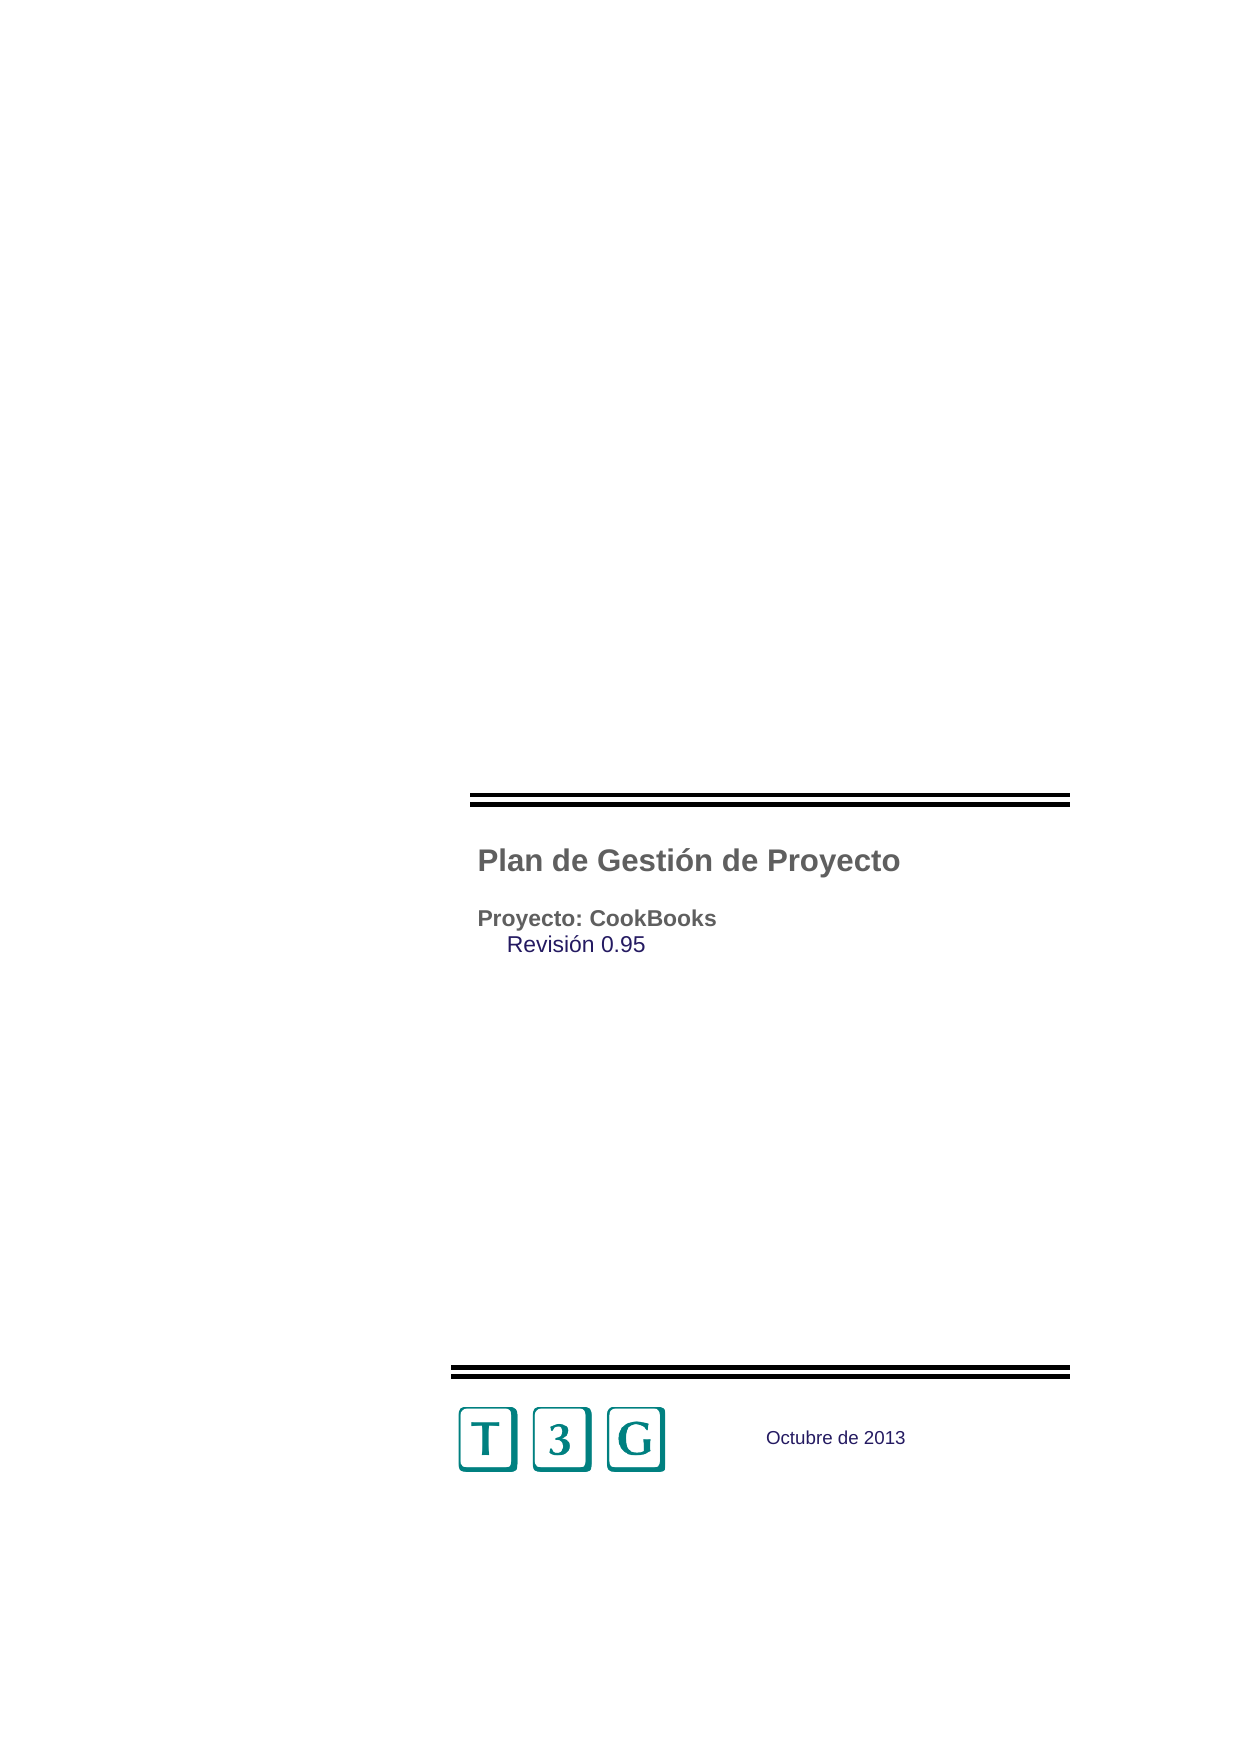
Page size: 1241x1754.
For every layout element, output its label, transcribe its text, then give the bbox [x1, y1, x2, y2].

table_header [470, 807, 1070, 842]
table_header [673, 1370, 758, 1374]
table_header [451, 1379, 672, 1496]
text Plan de Gestión de Proyecto [477, 842, 1063, 878]
table_header Octubre de 2013 [759, 1379, 1070, 1496]
table_header [470, 797, 1070, 802]
table_header [451, 1370, 672, 1374]
table_header [673, 1379, 758, 1496]
list Revisión 0.95 [507, 931, 1063, 957]
table_header [759, 1370, 1070, 1374]
text Proyecto: CookBooks [477, 905, 1063, 931]
